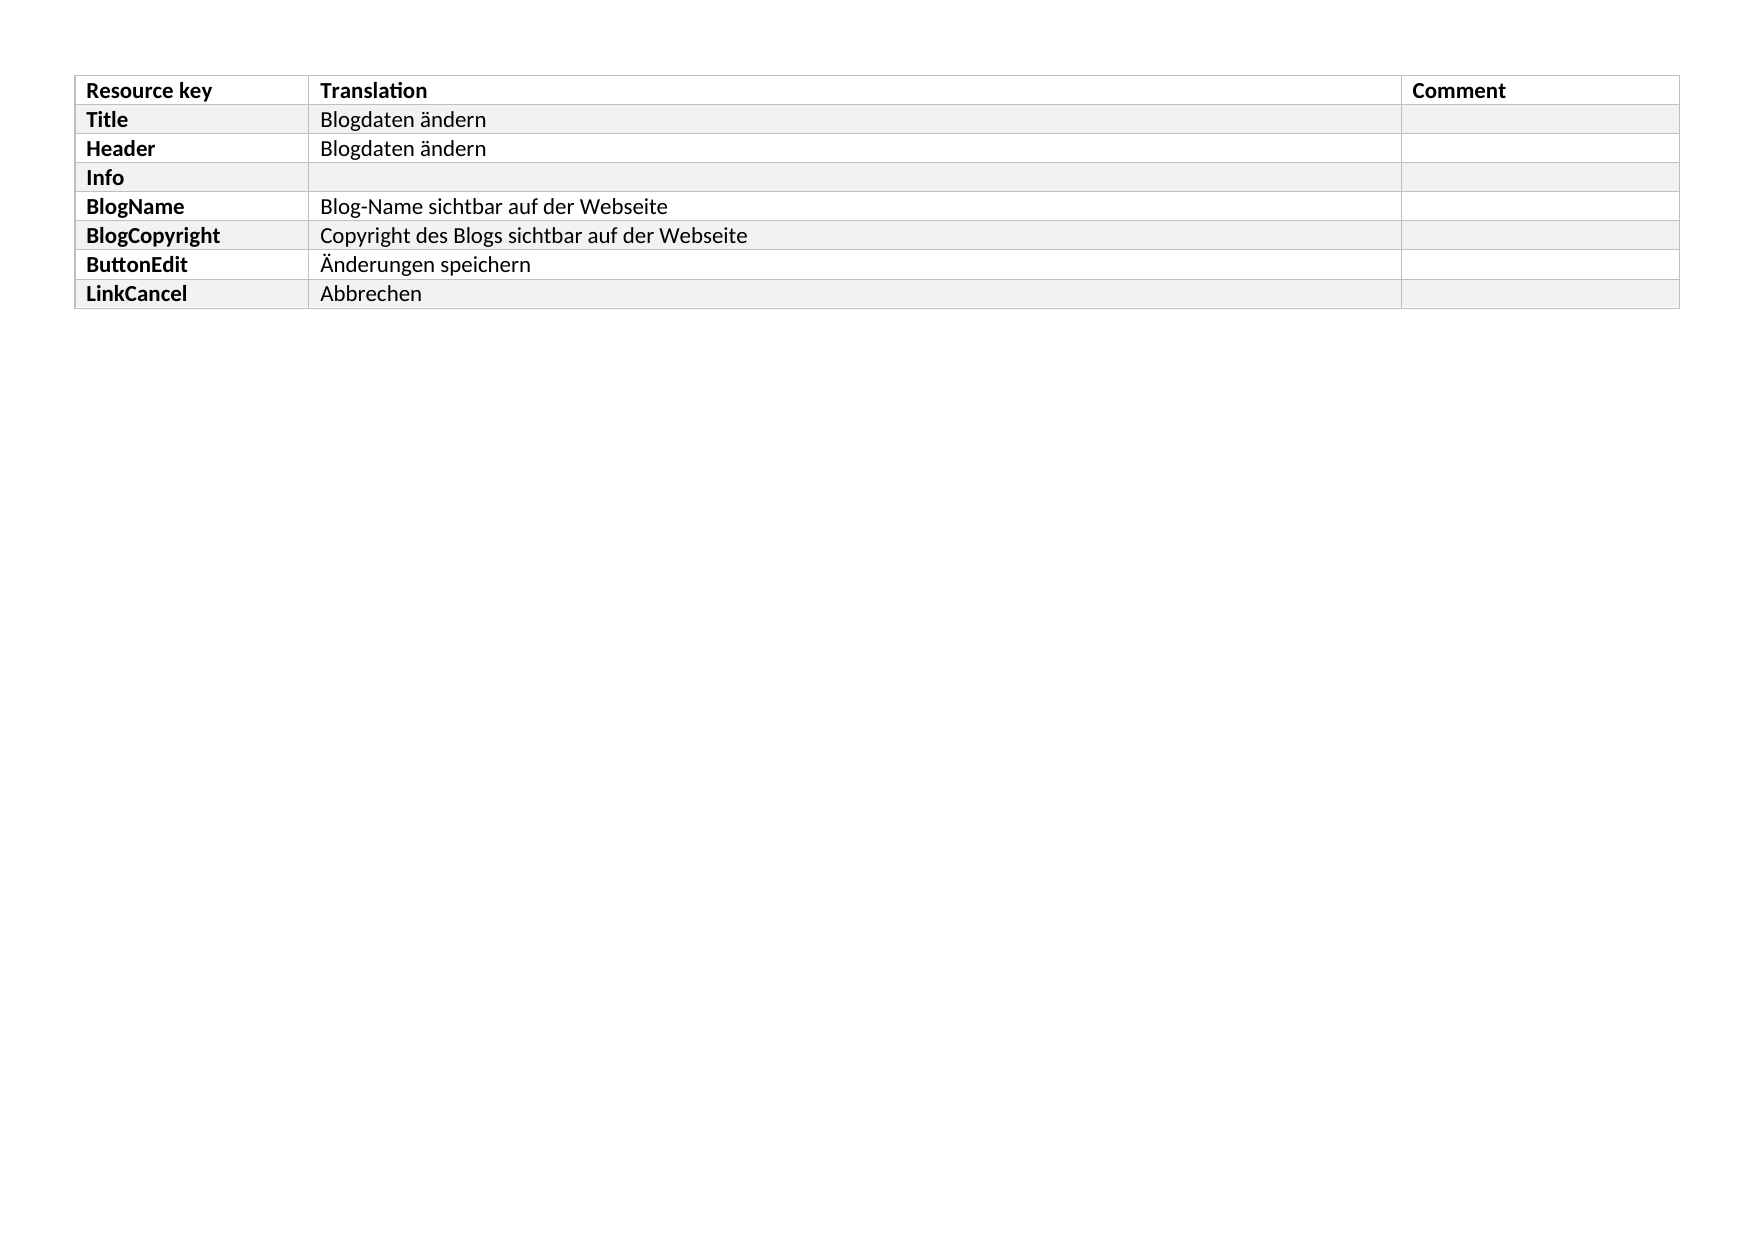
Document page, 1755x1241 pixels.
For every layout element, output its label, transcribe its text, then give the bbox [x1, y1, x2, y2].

table_cell Blog-Name sichtbar auf der Webseite [309, 192, 1401, 220]
table_cell Blogdaten ändern [309, 105, 1401, 133]
table_header Translation [309, 76, 1401, 104]
table_cell ButtonEdit [76, 250, 308, 278]
table_cell Header [76, 134, 308, 162]
table_cell LinkCancel [76, 280, 308, 307]
table_cell [1402, 163, 1679, 191]
table_cell Abbrechen [309, 280, 1401, 307]
table_cell Änderungen speichern [309, 250, 1401, 278]
table_cell [1402, 134, 1679, 162]
table_cell [1402, 280, 1679, 307]
table_cell BlogName [76, 192, 308, 220]
table_header Resource key [76, 76, 308, 104]
table_cell Title [76, 105, 308, 133]
table_cell BlogCopyright [76, 221, 308, 249]
table_cell [1402, 250, 1679, 278]
table_cell [1402, 192, 1679, 220]
table_cell Blogdaten ändern [309, 134, 1401, 162]
table_cell [1402, 105, 1679, 133]
table_cell [1402, 221, 1679, 249]
table_cell [309, 163, 1401, 191]
table_cell Info [76, 163, 308, 191]
table_cell Copyright des Blogs sichtbar auf der Webseite [309, 221, 1401, 249]
table_header Comment [1402, 76, 1679, 104]
